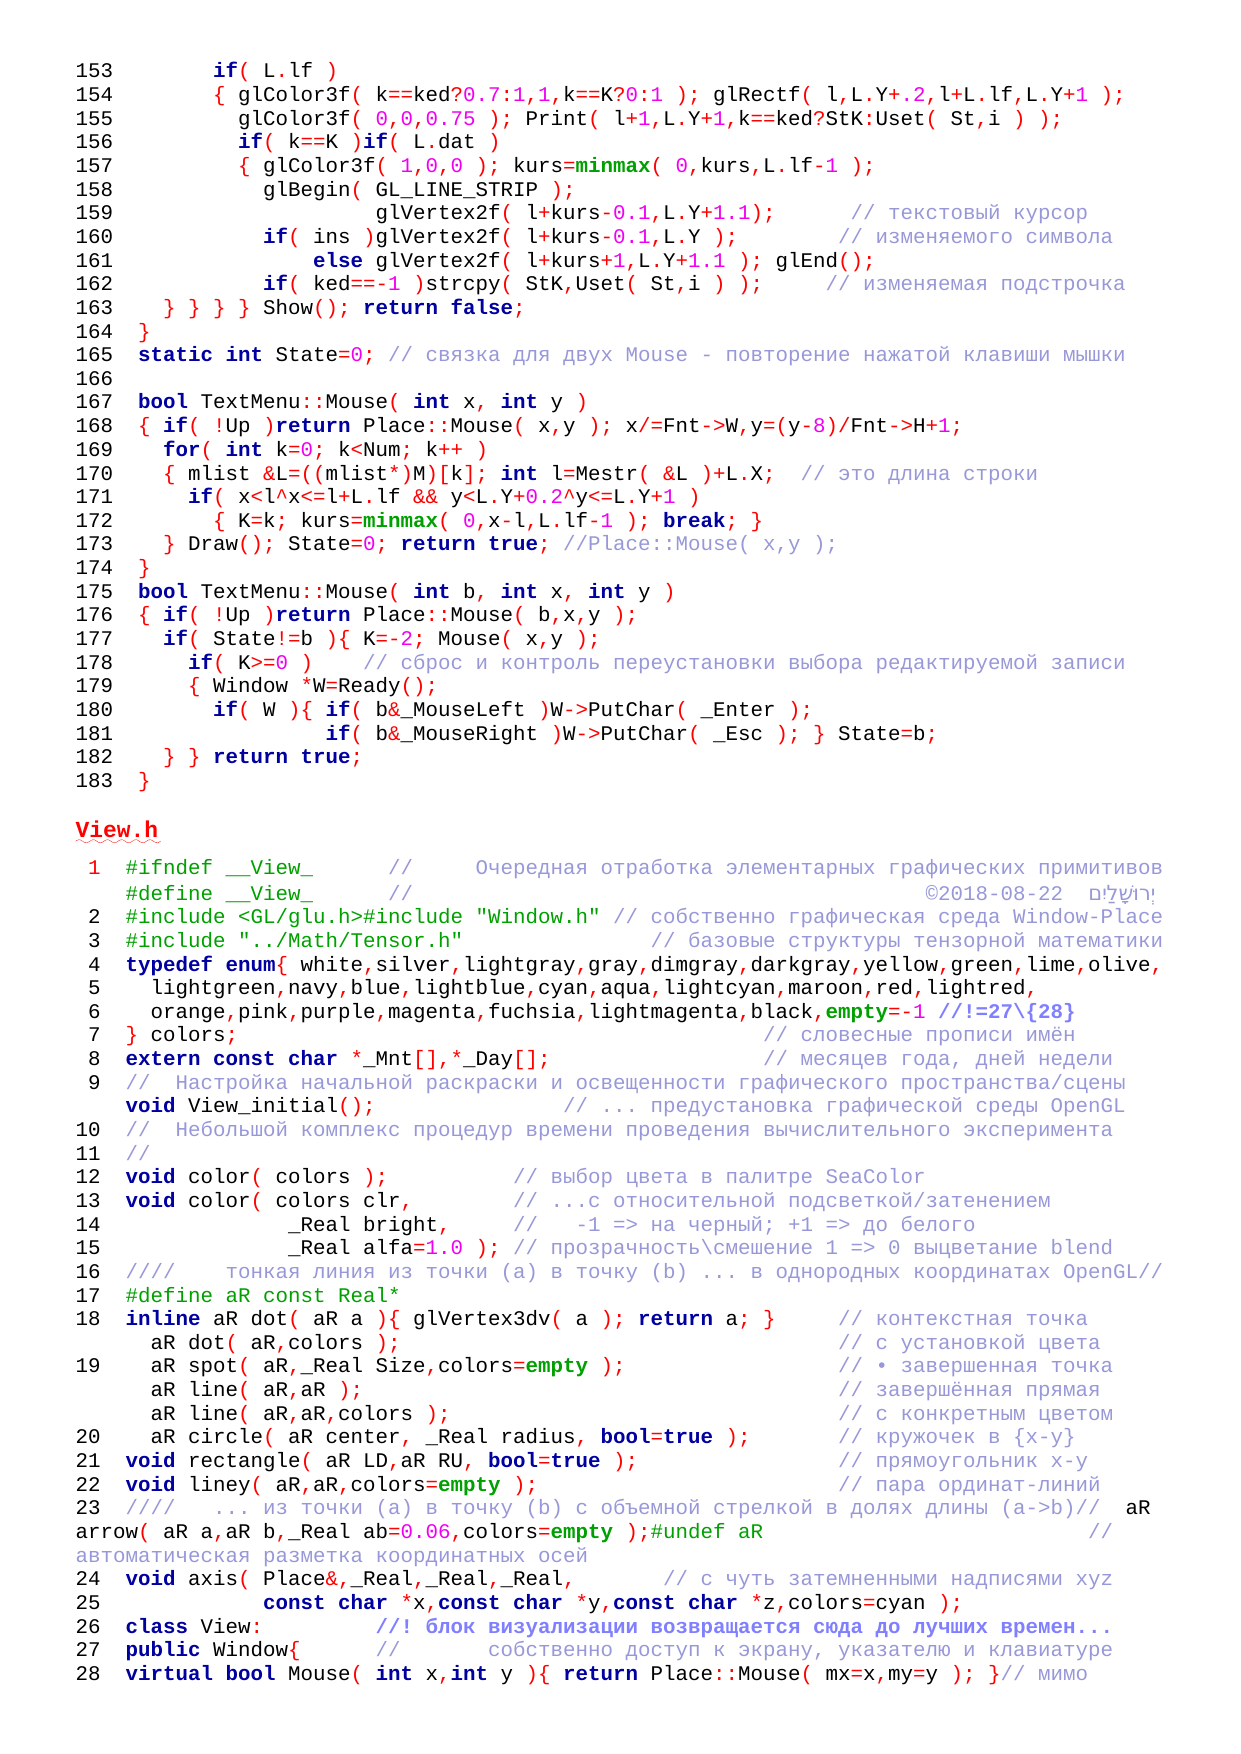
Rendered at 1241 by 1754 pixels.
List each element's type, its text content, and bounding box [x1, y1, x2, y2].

subtitle 5 lightgreen,navy,blue,lightblue,cyan,aqua,lightcyan,maroon,red,lightred, [1025, 977, 1181, 1001]
subtitle 162 if( ked==-1 )strcpy( StK,Uset( St,i ) ); // изменяемая подстрочка [713, 273, 1181, 297]
subtitle 6 orange,pink,purple,magenta,fuchsia,lightmagenta,black,empty=-1 //!=27\{28} [813, 1001, 1181, 1024]
subtitle 177 if( State!=b ){ K=-2; Mouse( x,y ); [325, 628, 363, 652]
subtitle 171 if( x<l^x<=l+L.lf && y<L.Y+0.2^y<=L.Y+1 ) [75, 486, 238, 510]
subtitle 8 extern const char *_Mnt[],*_Day[]; // месяцев года, дней недели [75, 1048, 363, 1072]
subtitle 18 inline aR dot( aR a ){ glVertex3dv( a ); return a; } // контекстная точка [738, 1308, 1181, 1332]
subtitle 167 bool TextMenu::Mouse( int x, int y ) [388, 392, 463, 415]
subtitle 157 { glColor3f( 1,0,0 ); kurs=minmax( 0,kurs,L.lf-1 ); [563, 155, 700, 179]
subtitle 160 if( ins )glVertex2f( l+kurs-0.1,L.Y ); // изменяемого символа [75, 226, 313, 250]
subtitle 14 _Real bright, // -1 => на черный; +1 => до белого [75, 1214, 288, 1237]
subtitle 26 class View: //! блок визуализации возвращается сюда до лучших времен... [75, 1616, 200, 1639]
subtitle 21 void rectangle( aR LD,aR RU, bool=true ); // прямоугольник x-y [463, 1450, 1181, 1474]
subtitle void View_initial(); // ... предустановка графической среды OpenGL [338, 1095, 1181, 1119]
subtitle 14 _Real bright, // -1 => на черный; +1 => до белого [438, 1214, 1181, 1237]
subtitle #define __View_ // ©2018-08-22 ‏יְרוּשָׁלַיִם [75, 881, 1181, 906]
subtitle 24 void axis( Place&,_Real,_Real,_Real, // с чуть затемненными надписями xyz [75, 1568, 188, 1592]
subtitle 155 glColor3f( 0,0,0.75 ); Print( l+1,L.Y+1,k==ked?StK:Uset( St,i ) ); [1013, 108, 1181, 131]
subtitle 179 { Window *W=Ready(); [75, 675, 213, 699]
subtitle 9 // Настройка начальной раскраски и освещенности графического пространства/сцены [75, 1072, 1181, 1095]
subtitle 3 #include "../Math/Tensor.h" // базовые структуры тензорной математики [75, 930, 1181, 953]
subtitle 156 if( k==K )if( L.dat ) [488, 131, 1181, 155]
subtitle 175 bool TextMenu::Mouse( int b, int x, int y ) [475, 581, 550, 604]
subtitle 173 } Draw(); State=0; return true; //Place::Mouse( x,y ); [75, 533, 1181, 557]
subtitle 157 { glColor3f( 1,0,0 ); kurs=minmax( 0,kurs,L.lf-1 ); [75, 155, 263, 179]
subtitle 180 if( W ){ if( b&_MouseLeft )W->PutChar( _Enter ); [788, 699, 1181, 723]
subtitle 177 if( State!=b ){ K=-2; Mouse( x,y ); [375, 628, 438, 652]
subtitle 176 { if( !Up )return Place::Mouse( b,x,y ); [75, 604, 225, 628]
subtitle 161 else glVertex2f( l+kurs+1,L.Y+1.1 ); glEnd(); [838, 250, 1181, 273]
subtitle 154 { glColor3f( k==ked?0.7:1,1,k==K?0:1 ); glRectf( l,L.Y+.2,l+L.lf,L.Y+1 ); [75, 84, 238, 108]
subtitle 27 public Window{ // собственно доступ к экрану, указателю и клавиатуре [288, 1639, 1181, 1663]
subtitle 153 if( L.lf ) [275, 61, 288, 84]
subtitle aR line( aR,aR ); // завершённая прямая [338, 1379, 1181, 1403]
subtitle 28 virtual bool Mouse( int x,int y ){ return Place::Mouse( mx=x,my=y ); }// мимо [950, 1663, 1181, 1687]
subtitle 169 for( int k=0; k<Num; k++ ) [75, 439, 275, 462]
subtitle 167 bool TextMenu::Mouse( int x, int y ) [75, 392, 200, 415]
subtitle 5 lightgreen,navy,blue,lightblue,cyan,aqua,lightcyan,maroon,red,lightred, [75, 977, 150, 1001]
subtitle 181 if( b&_MouseRight )W->PutChar( _Esc ); } State=b; [75, 723, 375, 746]
subtitle 153 if( L.lf ) [325, 61, 1181, 84]
subtitle 25 const char *x,const char *y,const char *z,colors=cyan ); [600, 1592, 763, 1616]
subtitle 179 { Window *W=Ready(); [400, 675, 1181, 699]
subtitle 177 if( State!=b ){ K=-2; Mouse( x,y ); [75, 628, 213, 652]
subtitle 175 bool TextMenu::Mouse( int b, int x, int y ) [388, 581, 463, 604]
subtitle 19 aR spot( aR,_Real Size,colors=empty ); // • завершенная точка [75, 1356, 150, 1379]
subtitle 18 inline aR dot( aR a ){ glVertex3dv( a ); return a; } // контекстная точка [600, 1308, 725, 1332]
subtitle 171 if( x<l^x<=l+L.lf && y<L.Y+0.2^y<=L.Y+1 ) [513, 486, 575, 510]
subtitle 153 if( L.lf ) [75, 61, 263, 84]
subtitle 172 { K=k; kurs=minmax( 0,x-l,L.lf-1 ); break; } [75, 510, 238, 533]
subtitle 158 glBegin( GL_LINE_STRIP ); [550, 179, 1181, 202]
subtitle 176 { if( !Up )return Place::Mouse( b,x,y ); [613, 604, 1181, 628]
subtitle 17 #define aR const Real* [75, 1284, 1181, 1308]
subtitle 154 { glColor3f( k==ked?0.7:1,1,k==K?0:1 ); glRectf( l,L.Y+.2,l+L.lf,L.Y+1 ); [613, 84, 713, 108]
subtitle aR line( aR,aR,colors ); // с конкретным цветом [75, 1403, 150, 1426]
subtitle 171 if( x<l^x<=l+L.lf && y<L.Y+0.2^y<=L.Y+1 ) [650, 486, 1181, 510]
subtitle 157 { glColor3f( 1,0,0 ); kurs=minmax( 0,kurs,L.lf-1 ); [375, 155, 513, 179]
subtitle 25 const char *x,const char *y,const char *z,colors=cyan ); [425, 1592, 588, 1616]
subtitle 155 glColor3f( 0,0,0.75 ); Print( l+1,L.Y+1,k==ked?StK:Uset( St,i ) ); [350, 108, 525, 131]
subtitle 4 typedef enum{ white,silver,lightgray,gray,dimgray,darkgray,yellow,green,lime,olive, [75, 953, 1181, 977]
subtitle 160 if( ins )glVertex2f( l+kurs-0.1,L.Y ); // изменяемого символа [600, 226, 663, 250]
subtitle 12 void color( colors ); // выбор цвета в палитре SeaColor [363, 1166, 1181, 1190]
subtitle 25 const char *x,const char *y,const char *z,colors=cyan ); [75, 1592, 413, 1616]
subtitle 16 //// тонкая линия из точки (a) в точку (b) ... в однородных координатах OpenGL// [75, 1261, 1181, 1284]
subtitle 158 glBegin( GL_LINE_STRIP ); [75, 179, 263, 202]
subtitle 175 bool TextMenu::Mouse( int b, int x, int y ) [75, 581, 200, 604]
subtitle 180 if( W ){ if( b&_MouseLeft )W->PutChar( _Enter ); [75, 699, 263, 723]
subtitle 156 if( k==K )if( L.dat ) [350, 131, 413, 155]
subtitle 163 } } } } Show(); return false; [75, 297, 263, 321]
subtitle 161 else glVertex2f( l+kurs+1,L.Y+1.1 ); glEnd(); [75, 250, 375, 273]
subtitle 167 bool TextMenu::Mouse( int x, int y ) [575, 392, 1181, 415]
subtitle 172 { K=k; kurs=minmax( 0,x-l,L.lf-1 ); break; } [588, 510, 1181, 533]
subtitle 155 glColor3f( 0,0,0.75 ); Print( l+1,L.Y+1,k==ked?StK:Uset( St,i ) ); [75, 108, 238, 131]
subtitle 164 } [75, 321, 1181, 344]
subtitle 6 orange,pink,purple,magenta,fuchsia,lightmagenta,black,empty=-1 //!=27\{28} [75, 1001, 150, 1024]
subtitle View.h [75, 818, 1181, 844]
subtitle 21 void rectangle( aR LD,aR RU, bool=true ); // прямоугольник x-y [75, 1450, 188, 1474]
subtitle 180 if( W ){ if( b&_MouseLeft )W->PutChar( _Enter ); [288, 699, 375, 723]
subtitle 15 _Real alfa=1.0 ); // прозрачность\смешение 1 => 0 выцветание blend [413, 1237, 1181, 1261]
subtitle 15 _Real alfa=1.0 ); // прозрачность\смешение 1 => 0 выцветание blend [75, 1237, 288, 1261]
subtitle 20 aR circle( aR center, _Real radius, bool=true ); // кружочек в {x-y} [575, 1426, 1181, 1450]
subtitle 174 } [75, 557, 1181, 581]
subtitle 22 void liney( aR,aR,colors=empty ); // пара ординат-линий [75, 1474, 188, 1497]
subtitle 23 //// ... из точки (a) в точку (b) с объемной стрелкой в долях длины (a->b)// aR arrow( aR a,aR b,_Real ab=0.06,colors=empty );#undef aR // автоматическая разметка координатных осей [75, 1497, 1181, 1568]
subtitle 154 { glColor3f( k==ked?0.7:1,1,k==K?0:1 ); glRectf( l,L.Y+.2,l+L.lf,L.Y+1 ); [450, 84, 563, 108]
subtitle aR dot( aR,colors ); // с установкой цвета [75, 1332, 150, 1356]
subtitle 162 if( ked==-1 )strcpy( StK,Uset( St,i ) ); // изменяемая подстрочка [75, 273, 313, 297]
subtitle 165 static int State=0; // связка для двух Mouse - повторение нажатой клавиши мышки [338, 344, 1181, 368]
subtitle 161 else glVertex2f( l+kurs+1,L.Y+1.1 ); glEnd(); [675, 250, 775, 273]
subtitle 182 } } return true; [75, 746, 1181, 770]
subtitle 160 if( ins )glVertex2f( l+kurs-0.1,L.Y ); // изменяемого символа [713, 226, 1181, 250]
subtitle 27 public Window{ // собственно доступ к экрану, указателю и клавиатуре [75, 1639, 213, 1663]
text 183 } [75, 770, 1181, 793]
subtitle 18 inline aR dot( aR a ){ glVertex3dv( a ); return a; } // контекстная точка [75, 1308, 213, 1332]
subtitle 159 glVertex2f( l+kurs-0.1,L.Y+1.1); // текстовый курсор [75, 202, 1181, 226]
subtitle 169 for( int k=0; k<Num; k++ ) [288, 439, 338, 462]
subtitle 181 if( b&_MouseRight )W->PutChar( _Esc ); } State=b; [925, 723, 1181, 746]
subtitle 181 if( b&_MouseRight )W->PutChar( _Esc ); } State=b; [775, 723, 838, 746]
subtitle 168 { if( !Up )return Place::Mouse( x,y ); x/=Fnt->W,y=(y-8)/Fnt->H+1; [263, 415, 363, 439]
subtitle 166 [75, 368, 1181, 392]
subtitle 13 void color( colors clr, // ...с относительной подсветкой/затенением [400, 1190, 1181, 1214]
subtitle 7 } colors; // словесные прописи имён [75, 1024, 1181, 1048]
subtitle 25 const char *x,const char *y,const char *z,colors=cyan ); [938, 1592, 1181, 1616]
subtitle 162 if( ked==-1 )strcpy( StK,Uset( St,i ) ); // изменяемая подстрочка [350, 273, 425, 297]
subtitle 163 } } } } Show(); return false; [313, 297, 1181, 321]
subtitle 1 #ifndef __View_ // Очередная отработка элементарных графических примитивов [75, 857, 1181, 881]
subtitle 165 static int State=0; // связка для двух Mouse - повторение нажатой клавиши мышки [75, 344, 275, 368]
subtitle 156 if( k==K )if( L.dat ) [300, 131, 325, 155]
subtitle void View_initial(); // ... предустановка графической среды OpenGL [75, 1095, 188, 1119]
subtitle aR line( aR,aR ); // завершённая прямая [75, 1379, 150, 1403]
subtitle 2 #include <GL/glu.h>#include "Window.h" // собственно графическая среда Window-Place [75, 906, 1181, 930]
subtitle 175 bool TextMenu::Mouse( int b, int x, int y ) [663, 581, 1181, 604]
subtitle 176 { if( !Up )return Place::Mouse( b,x,y ); [263, 604, 363, 628]
subtitle 8 extern const char *_Mnt[],*_Day[]; // месяцев года, дней недели [513, 1048, 1181, 1072]
subtitle 167 bool TextMenu::Mouse( int x, int y ) [475, 392, 550, 415]
subtitle 170 { mlist &L=((mlist*)M)[k]; int l=Mestr( &L )+L.X; // это длина строки [75, 462, 1181, 486]
subtitle 11 // [75, 1143, 1181, 1166]
subtitle 19 aR spot( aR,_Real Size,colors=empty ); // • завершенная точка [513, 1356, 1181, 1379]
subtitle 168 { if( !Up )return Place::Mouse( x,y ); x/=Fnt->W,y=(y-8)/Fnt->H+1; [925, 415, 1181, 439]
subtitle 168 { if( !Up )return Place::Mouse( x,y ); x/=Fnt->W,y=(y-8)/Fnt->H+1; [75, 415, 225, 439]
subtitle 169 for( int k=0; k<Num; k++ ) [438, 439, 1181, 462]
subtitle 177 if( State!=b ){ K=-2; Mouse( x,y ); [575, 628, 1181, 652]
subtitle 26 class View: //! блок визуализации возвращается сюда до лучших времен... [250, 1616, 1181, 1639]
subtitle 10 // Небольшой комплекс процедур времени проведения вычислительного эксперимента [75, 1119, 1181, 1143]
subtitle 22 void liney( aR,aR,colors=empty ); // пара ординат-линий [425, 1474, 1181, 1497]
subtitle 172 { K=k; kurs=minmax( 0,x-l,L.lf-1 ); break; } [350, 510, 488, 533]
subtitle 175 bool TextMenu::Mouse( int b, int x, int y ) [563, 581, 638, 604]
subtitle 28 virtual bool Mouse( int x,int y ){ return Place::Mouse( mx=x,my=y ); }// мимо [350, 1663, 425, 1687]
subtitle 20 aR circle( aR center, _Real radius, bool=true ); // кружочек в {x-y} [75, 1426, 150, 1450]
subtitle 12 void color( colors ); // выбор цвета в палитре SeaColor [75, 1166, 188, 1190]
subtitle 13 void color( colors clr, // ...с относительной подсветкой/затенением [75, 1190, 188, 1214]
subtitle 178 if( K>=0 ) // сброс и контроль переустановки выбора редактируемой записи [75, 652, 238, 675]
subtitle 154 { glColor3f( k==ked?0.7:1,1,k==K?0:1 ); glRectf( l,L.Y+.2,l+L.lf,L.Y+1 ); [1063, 84, 1181, 108]
subtitle 178 if( K>=0 ) // сброс и контроль переустановки выбора редактируемой записи [250, 652, 1181, 675]
subtitle 157 { glColor3f( 1,0,0 ); kurs=minmax( 0,kurs,L.lf-1 ); [813, 155, 1181, 179]
subtitle 24 void axis( Place&,_Real,_Real,_Real, // с чуть затемненными надписями xyz [563, 1568, 1181, 1592]
subtitle 156 if( k==K )if( L.dat ) [75, 131, 288, 155]
subtitle 28 virtual bool Mouse( int x,int y ){ return Place::Mouse( mx=x,my=y ); }// мимо [75, 1663, 288, 1687]
subtitle aR dot( aR,colors ); // с установкой цвета [375, 1332, 1181, 1356]
subtitle aR line( aR,aR,colors ); // с конкретным цветом [425, 1403, 1181, 1426]
subtitle 28 virtual bool Mouse( int x,int y ){ return Place::Mouse( mx=x,my=y ); }// мимо [525, 1663, 650, 1687]
